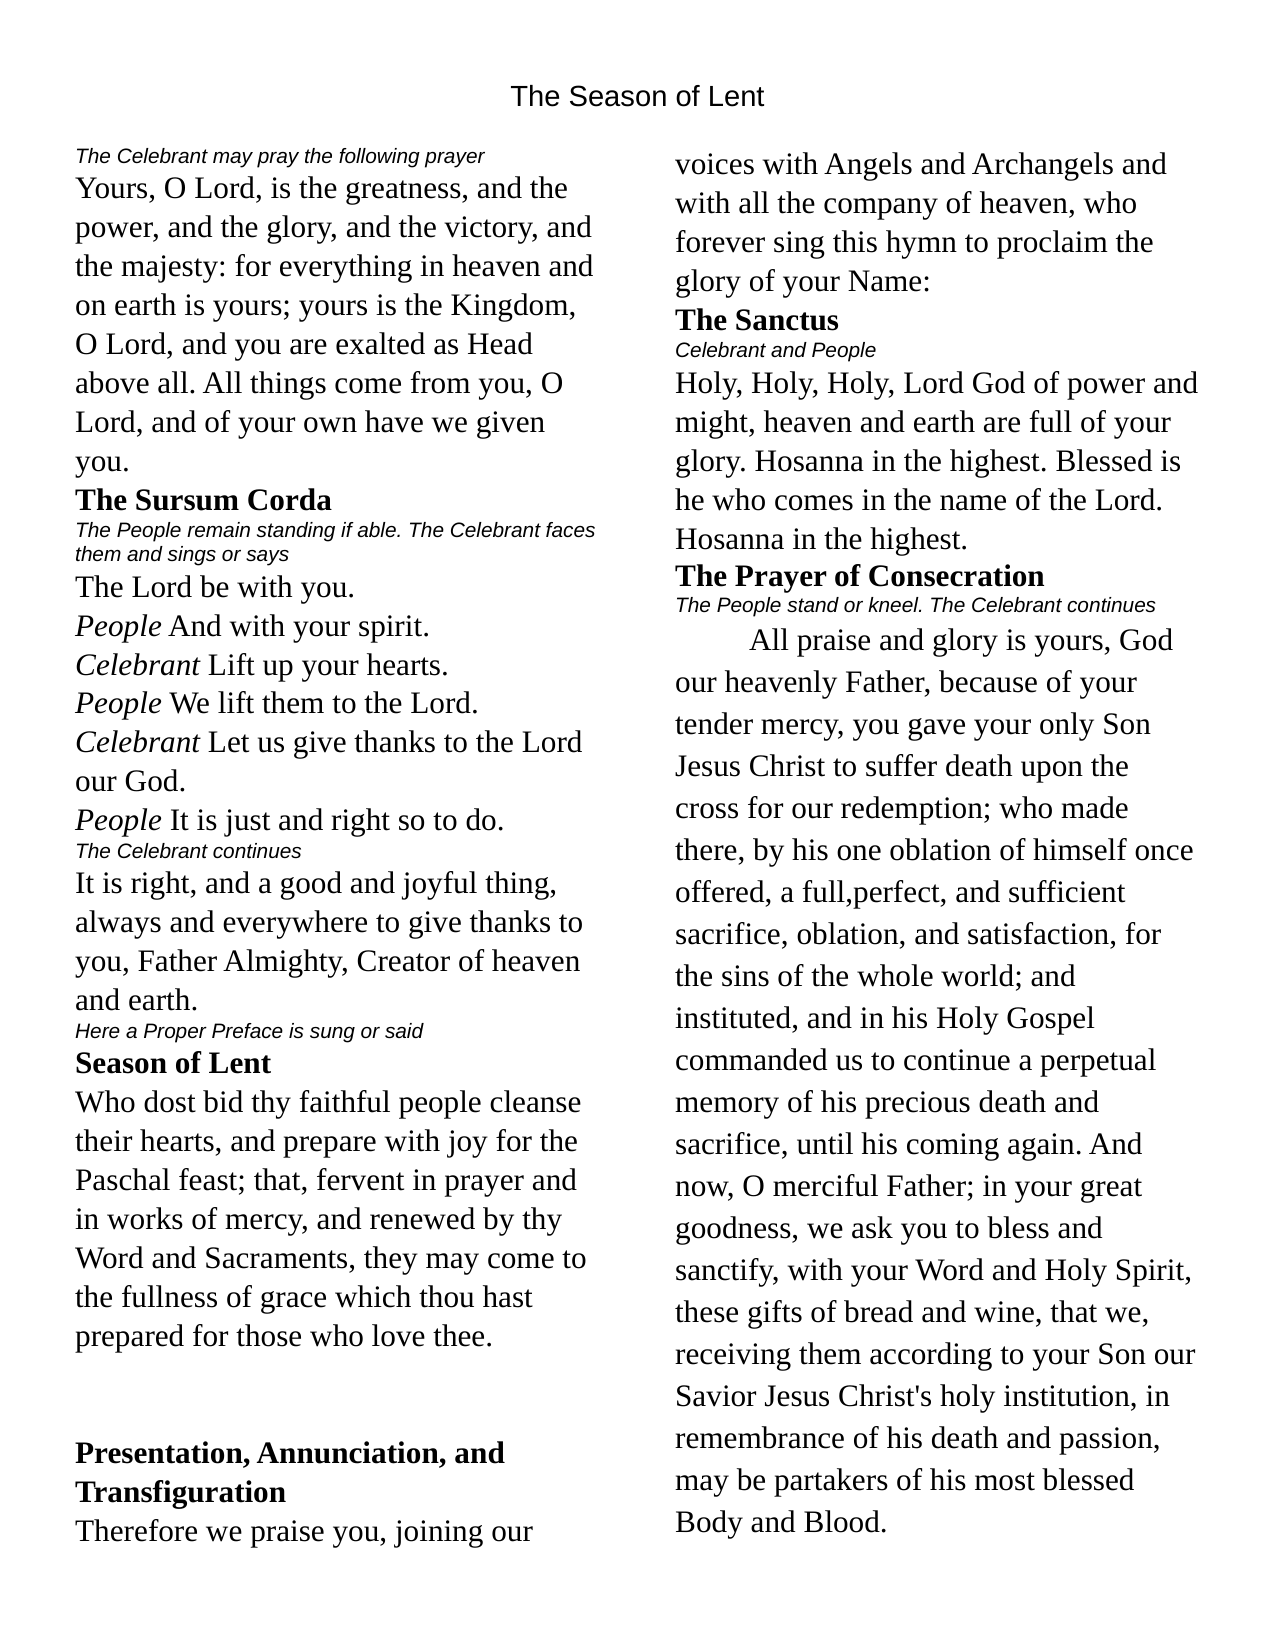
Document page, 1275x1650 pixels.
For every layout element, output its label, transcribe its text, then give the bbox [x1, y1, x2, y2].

text Celebrant Let us give thanks to the Lord our God. [75, 722, 600, 800]
text Therefore we praise you, joining our [75, 1510, 600, 1549]
text Season of Lent [75, 1042, 600, 1081]
text People It is just and right so to do. [75, 800, 600, 839]
text Celebrant and People [675, 338, 1200, 362]
text Celebrant Lift up your hearts. [75, 644, 600, 683]
text People And with your spirit. [75, 605, 600, 644]
text All praise and glory is yours, God our heavenly Father, because of your tender mercy, you gave your only Son Jesus Christ to suffer death upon the cross for our redemption; who made there, by his one oblation of himself once offered, a full,perfect, and sufficient sacrifice, oblation, and satisfaction, for the sins of the whole world; and instituted, and in his Holy Gospel commanded us to continue a perpetual memory of his precious death and sacrifice, until his coming again. And now, O merciful Father; in your great goodness, we ask you to bless and sanctify, with your Word and Holy Spirit, these gifts of bread and wine, that we, receiving them according to your Son our Savior Jesus Christ's holy institution, in remembrance of his death and passion, may be partakers of his most blessed Body and Blood. [675, 617, 1200, 1540]
text Here a Proper Preface is sung or said [75, 1018, 600, 1042]
text Who dost bid thy faithful people cleanse their hearts, and prepare with joy for the Paschal feast; that, fervent in prayer and in works of mercy, and renewed by thy Word and Sacraments, they may come to the fullness of grace which thou hast prepared for those who love thee. [75, 1081, 600, 1354]
text Holy, Holy, Holy, Lord God of power and might, heaven and earth are full of your glory. Hosanna in the highest. Blessed is he who comes in the name of the Lord. Hosanna in the highest. [675, 362, 1200, 557]
text The Sursum Corda [75, 479, 600, 518]
text The Sanctus [675, 299, 1200, 338]
text It is right, and a good and joyful thing, always and everywhere to give thanks to you, Father Almighty, Creator of heaven and earth. [75, 863, 600, 1018]
text The People stand or kneel. The Celebrant continues [675, 593, 1200, 617]
text The People remain standing if able. The Celebrant faces them and sings or says [75, 518, 600, 566]
text Presentation, Annunciation, and Transfiguration [75, 1432, 600, 1510]
text The Celebrant continues [75, 839, 600, 863]
text Yours, O Lord, is the greatness, and the power, and the glory, and the victory, and the majesty: for everything in heaven and on earth is yours; yours is the Kingdom, O Lord, and you are exalted as Head above all. All things come from you, O Lord, and of your own have we given you. [75, 167, 600, 479]
text People We lift them to the Lord. [75, 683, 600, 722]
text The Prayer of Consecration [675, 557, 1200, 593]
text The Celebrant may pray the following prayer [75, 143, 600, 167]
text voices with Angels and Archangels and with all the company of heaven, who forever sing this hymn to proclaim the glory of your Name: [675, 143, 1200, 299]
text The Lord be with you. [75, 566, 600, 605]
